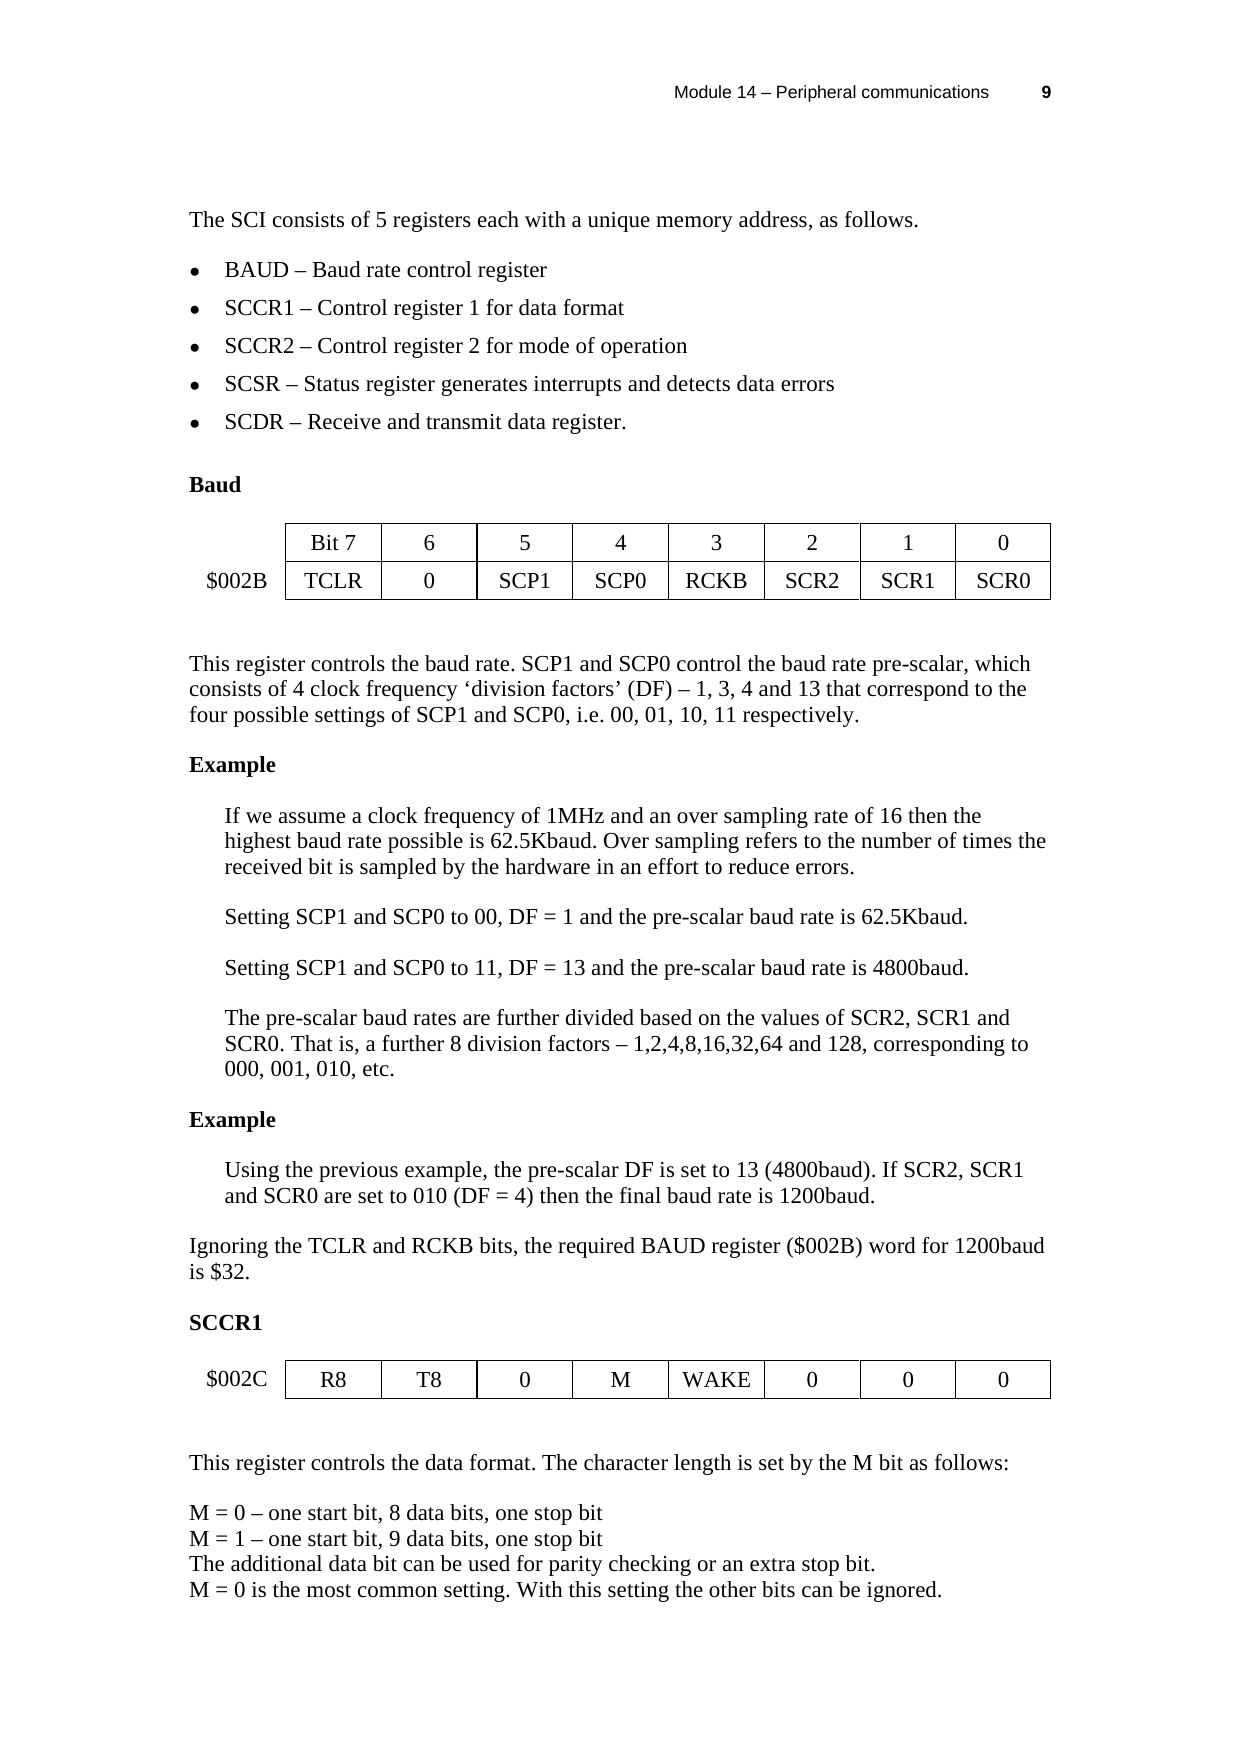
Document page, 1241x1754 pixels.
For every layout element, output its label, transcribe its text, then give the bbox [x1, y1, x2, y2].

table_header 0 [765, 1361, 859, 1398]
table_header [189, 523, 285, 562]
table_cell 0 [382, 562, 476, 599]
table_header 2 [765, 524, 859, 561]
text Example [189, 752, 1051, 778]
list SCDR – Receive and transmit data register. [189, 409, 1051, 460]
text Setting SCP1 and SCP0 to 11, DF = 13 and the pre-scalar baud rate is 4800baud. [224, 955, 1051, 980]
table_header M [573, 1361, 668, 1398]
table_cell SCP1 [478, 562, 572, 599]
table_header 4 [573, 524, 668, 561]
table_cell SCP0 [573, 562, 668, 599]
text M = 0 – one start bit, 8 data bits, one stop bit M = 1 – one start bit, 9 data bits, one stop bit The additional data bit can be used for parity checking or an extra stop bit. M = 0 is the most common setting. With this setting the other bits can be ignored. [189, 1500, 1051, 1602]
table_header Bit 7 [286, 524, 381, 561]
list SCCR2 – Control register 2 for mode of operation [189, 333, 1051, 359]
table_cell SCR1 [861, 562, 955, 599]
text The SCI consists of 5 registers each with a unique memory address, as follows. [189, 207, 1051, 232]
text This register controls the baud rate. SCP1 and SCP0 control the baud rate pre-scalar, which consists of 4 clock frequency ‘division factors’ (DF) – 1, 3, 4 and 13 that correspond to the four possible settings of SCP1 and SCP0, i.e. 00, 01, 10, 11 respectively. [189, 651, 1051, 727]
list SCSR – Status register generates interrupts and detects data errors [189, 371, 1051, 397]
text Example [189, 1107, 1051, 1132]
list SCCR1 – Control register 1 for data format [189, 295, 1051, 321]
table_header $002C [189, 1360, 285, 1399]
table_header R8 [286, 1361, 381, 1398]
text Ignoring the TCLR and RCKB bits, the required BAUD register ($002B) word for 1200baud is $32. [189, 1233, 1051, 1284]
table_header T8 [382, 1361, 476, 1398]
table_header 1 [861, 524, 955, 561]
text The pre-scalar baud rates are further divided based on the values of SCR2, SCR1 and SCR0. That is, a further 8 division factors – 1,2,4,8,16,32,64 and 128, corresponding to 000, 001, 010, etc. [224, 1005, 1051, 1082]
list BAUD – Baud rate control register [189, 257, 1051, 283]
table_header 0 [478, 1361, 572, 1398]
text This register controls the data format. The character length is set by the M bit as follows: [189, 1449, 1051, 1475]
text SCCR1 [189, 1309, 1051, 1335]
table_cell RCKB [669, 562, 764, 599]
table_header 0 [956, 524, 1050, 561]
text Setting SCP1 and SCP0 to 00, DF = 1 and the pre-scalar baud rate is 62.5Kbaud. [224, 904, 1051, 930]
table_header 0 [861, 1361, 955, 1398]
table_cell TCLR [286, 562, 381, 599]
table_header 6 [382, 524, 476, 561]
table_header WAKE [669, 1361, 764, 1398]
table_cell SCR2 [765, 562, 859, 599]
table_header 3 [669, 524, 764, 561]
table_header 0 [956, 1361, 1050, 1398]
text If we assume a clock frequency of 1MHz and an over sampling rate of 16 then the highest baud rate possible is 62.5Kbaud. Over sampling refers to the number of times the received bit is sampled by the hardware in an effort to reduce errors. [224, 803, 1051, 879]
table_cell SCR0 [956, 562, 1050, 599]
table_header 5 [478, 524, 572, 561]
table_cell $002B [189, 562, 285, 600]
text Baud [189, 472, 1051, 498]
text Using the previous example, the pre-scalar DF is set to 13 (4800baud). If SCR2, SCR1 and SCR0 are set to 010 (DF = 4) then the final baud rate is 1200baud. [224, 1157, 1051, 1208]
